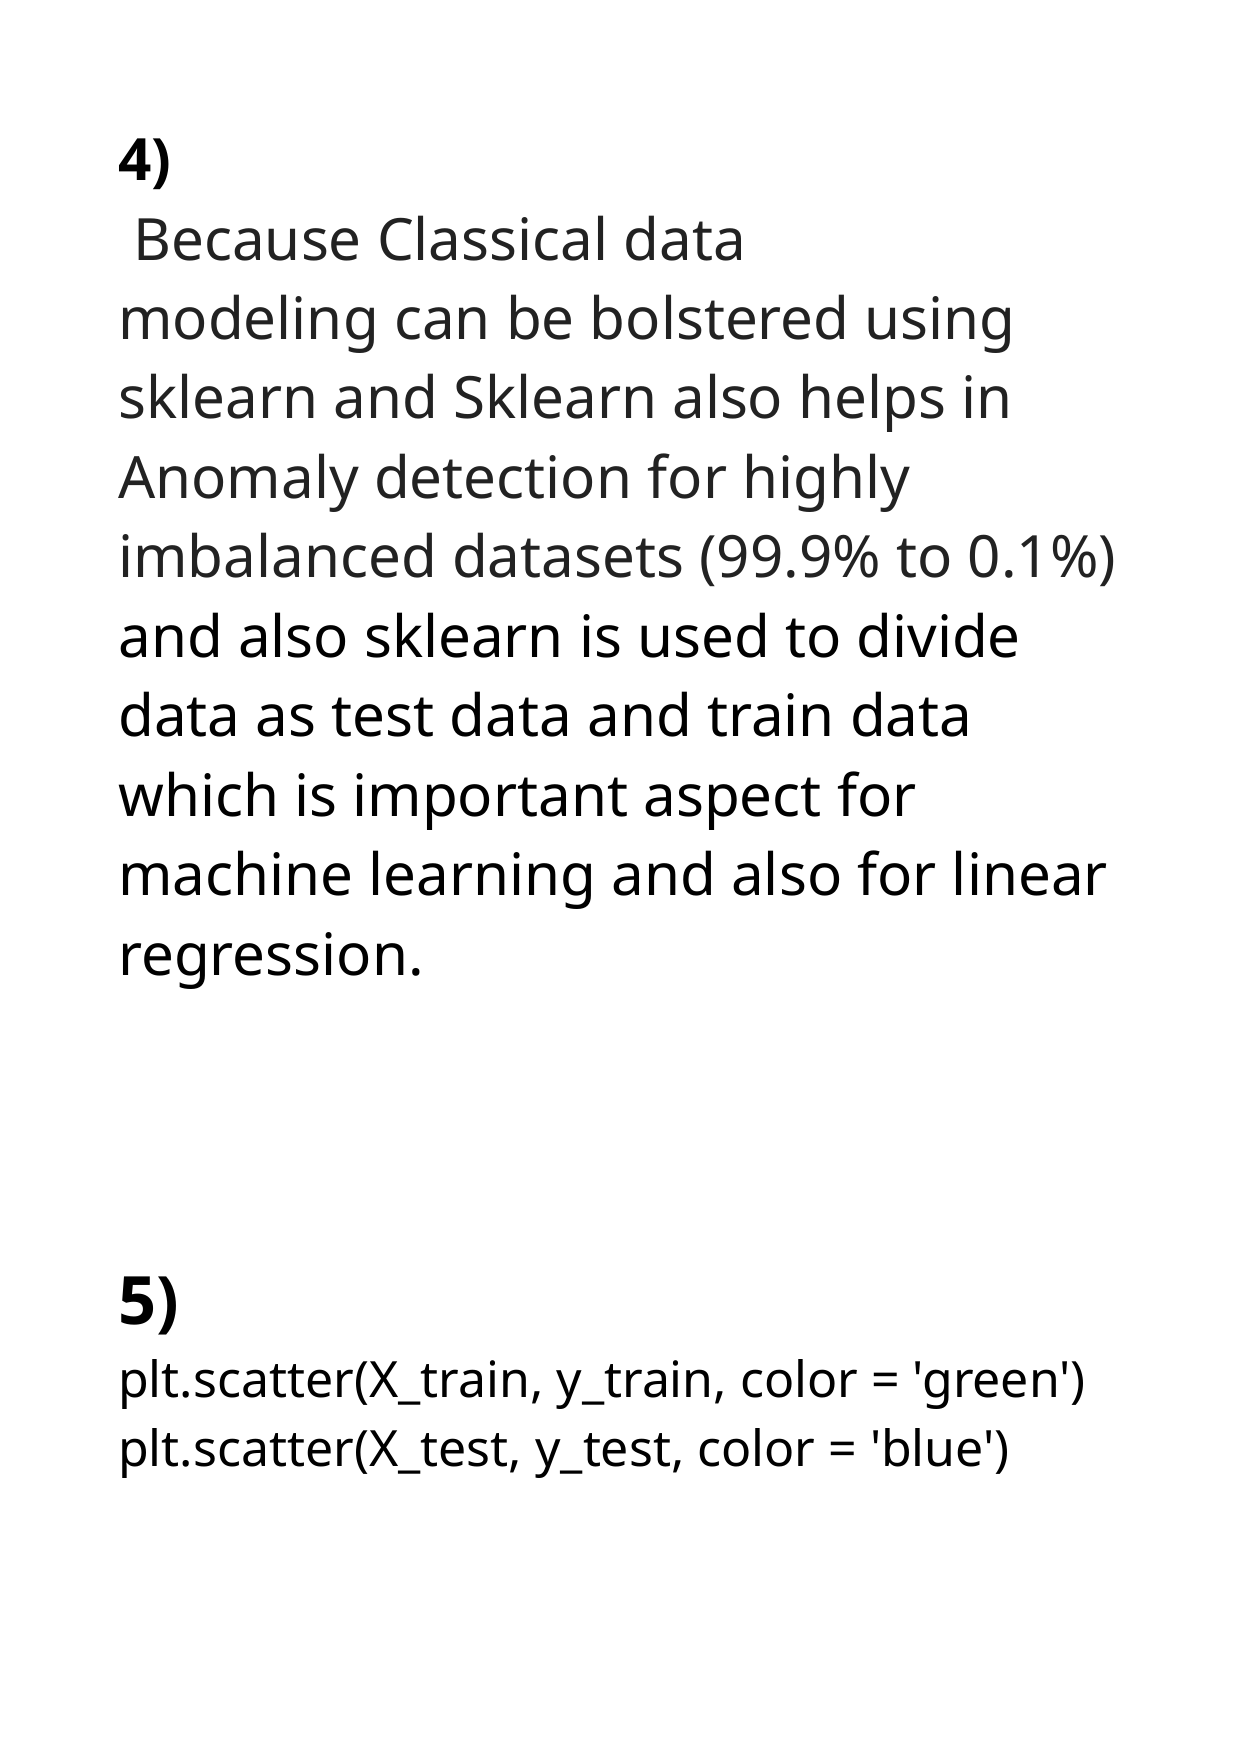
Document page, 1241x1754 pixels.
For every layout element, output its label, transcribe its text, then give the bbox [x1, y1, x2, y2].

text Because Classical data modeling can be bolstered using sklearn and Sklearn also helps in Anomaly detection for highly imbalanced datasets (99.9% to 0.1%) and also sklearn is used to divide data as test data and train data which is important aspect for machine learning and also for linear regression. [118, 198, 1122, 992]
text plt.scatter(X_train, y_train, color = 'green') [118, 1344, 1122, 1412]
text plt.scatter(X_test, y_test, color = 'blue') [118, 1412, 1122, 1481]
text 4) [118, 118, 1122, 198]
text 5) [118, 1253, 1122, 1344]
